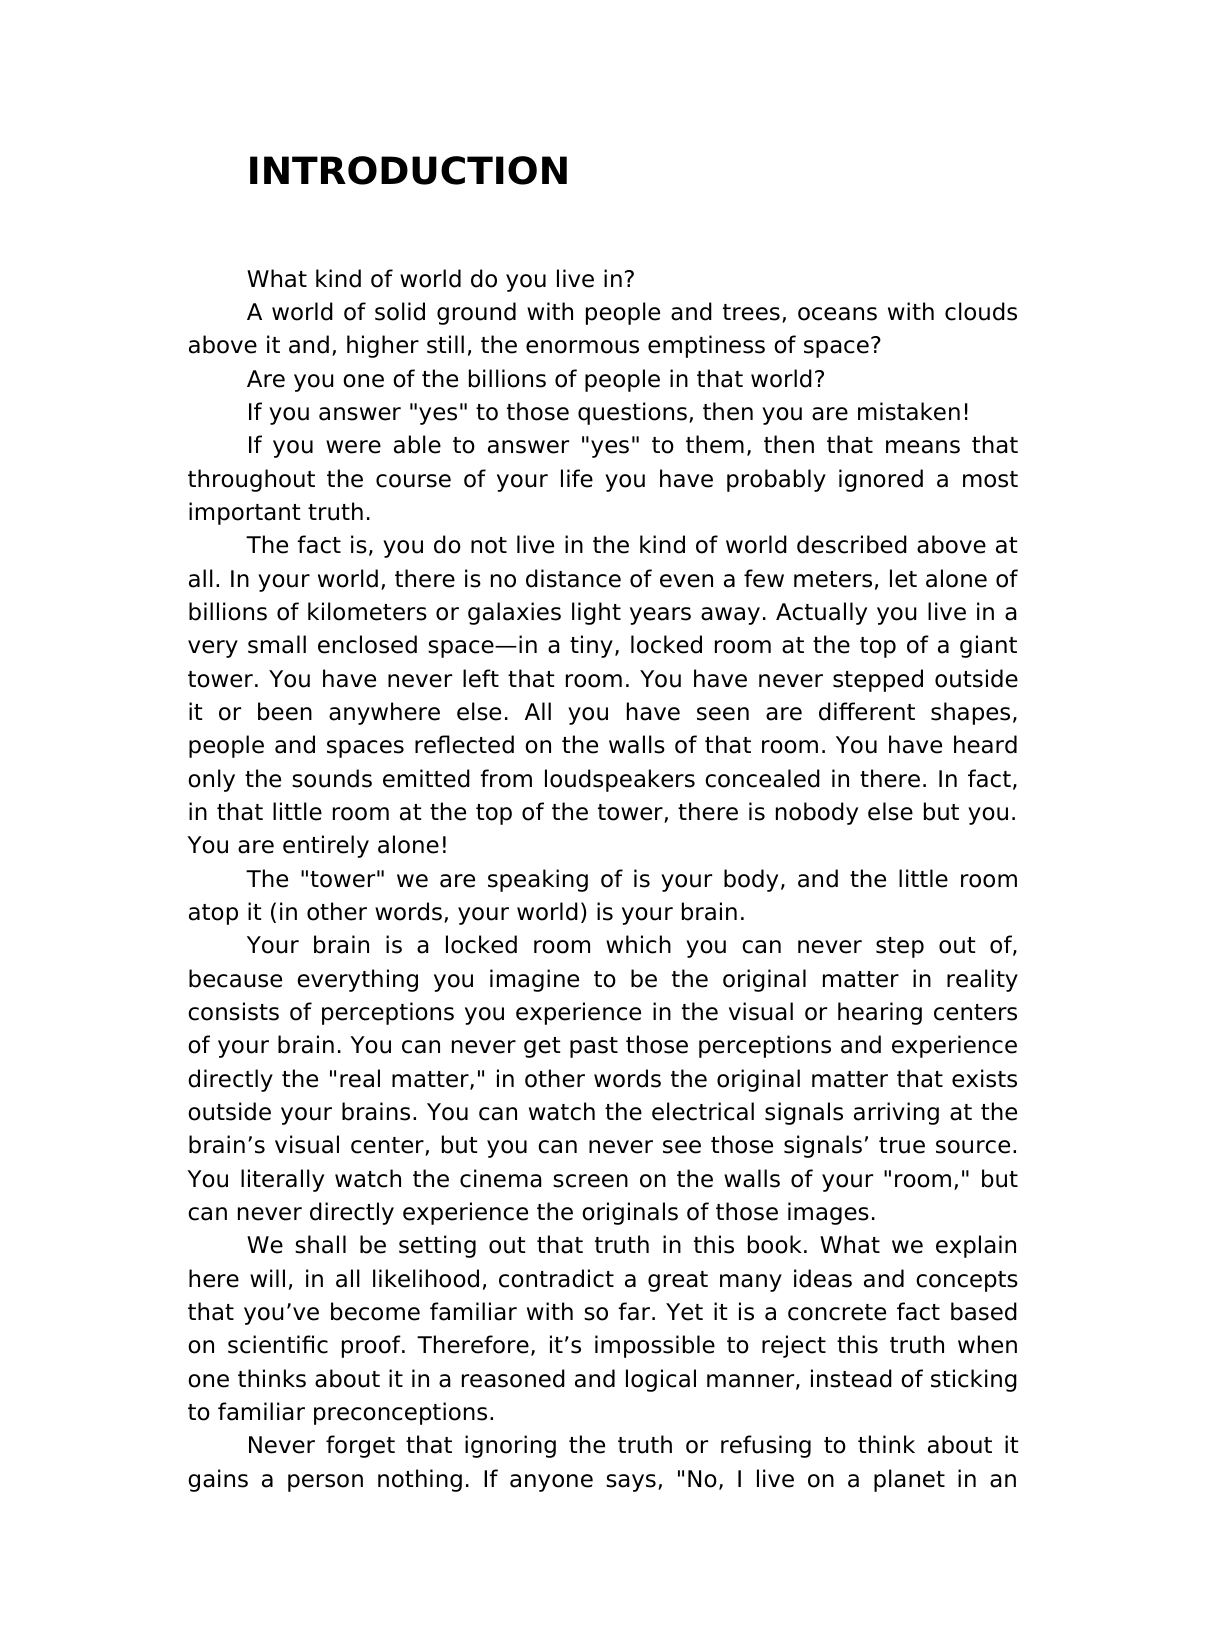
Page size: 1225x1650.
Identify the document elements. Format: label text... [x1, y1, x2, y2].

text We shall be setting out that truth in this book. What we explain here will, in all likelihood, contradict a great many ideas and concepts that you’ve become familiar with so far. Yet it is a concrete fact based on scientific proof. Therefore, it’s impossible to reject this truth when one thinks about it in a reasoned and logical manner, instead of sticking to familiar preconceptions. [187, 1227, 1020, 1427]
text INTRODUCTION [187, 150, 1020, 194]
text The "tower" we are speaking of is your body, and the little room atop it (in other words, your world) is your brain. [187, 860, 1020, 927]
text If you answer "yes" to those questions, then you are mistaken! [187, 394, 1020, 427]
text Are you one of the billions of people in that world? [187, 360, 1020, 394]
text If you were able to answer "yes" to them, then that means that throughout the course of your life you have probably ignored a most important truth. [187, 427, 1020, 527]
text The fact is, you do not live in the kind of world described above at all. In your world, there is no distance of even a few meters, let alone of billions of kilometers or galaxies light years away. Actually you live in a very small enclosed space—in a tiny, locked room at the top of a giant tower. You have never left that room. You have never stepped outside it or been anywhere else. All you have seen are different shapes, people and spaces reflected on the walls of that room. You have heard only the sounds emitted from loudspeakers concealed in there. In fact, in that little room at the top of the tower, there is nobody else but you. You are entirely alone! [187, 527, 1020, 860]
text Your brain is a locked room which you can never step out of, because everything you imagine to be the original matter in reality consists of perceptions you experience in the visual or hearing centers of your brain. You can never get past those perceptions and experience directly the "real matter," in other words the original matter that exists outside your brains. You can watch the electrical signals arriving at the brain’s visual center, but you can never see those signals’ true source. You literally watch the cinema screen on the walls of your "room," but can never directly experience the originals of those images. [187, 927, 1020, 1227]
text A world of solid ground with people and trees, oceans with clouds above it and, higher still, the enormous emptiness of space? [187, 294, 1020, 360]
text What kind of world do you live in? [187, 260, 1020, 294]
text Never forget that ignoring the truth or refusing to think about it gains a person nothing. If anyone says, "No, I live on a planet in an [187, 1427, 1020, 1494]
